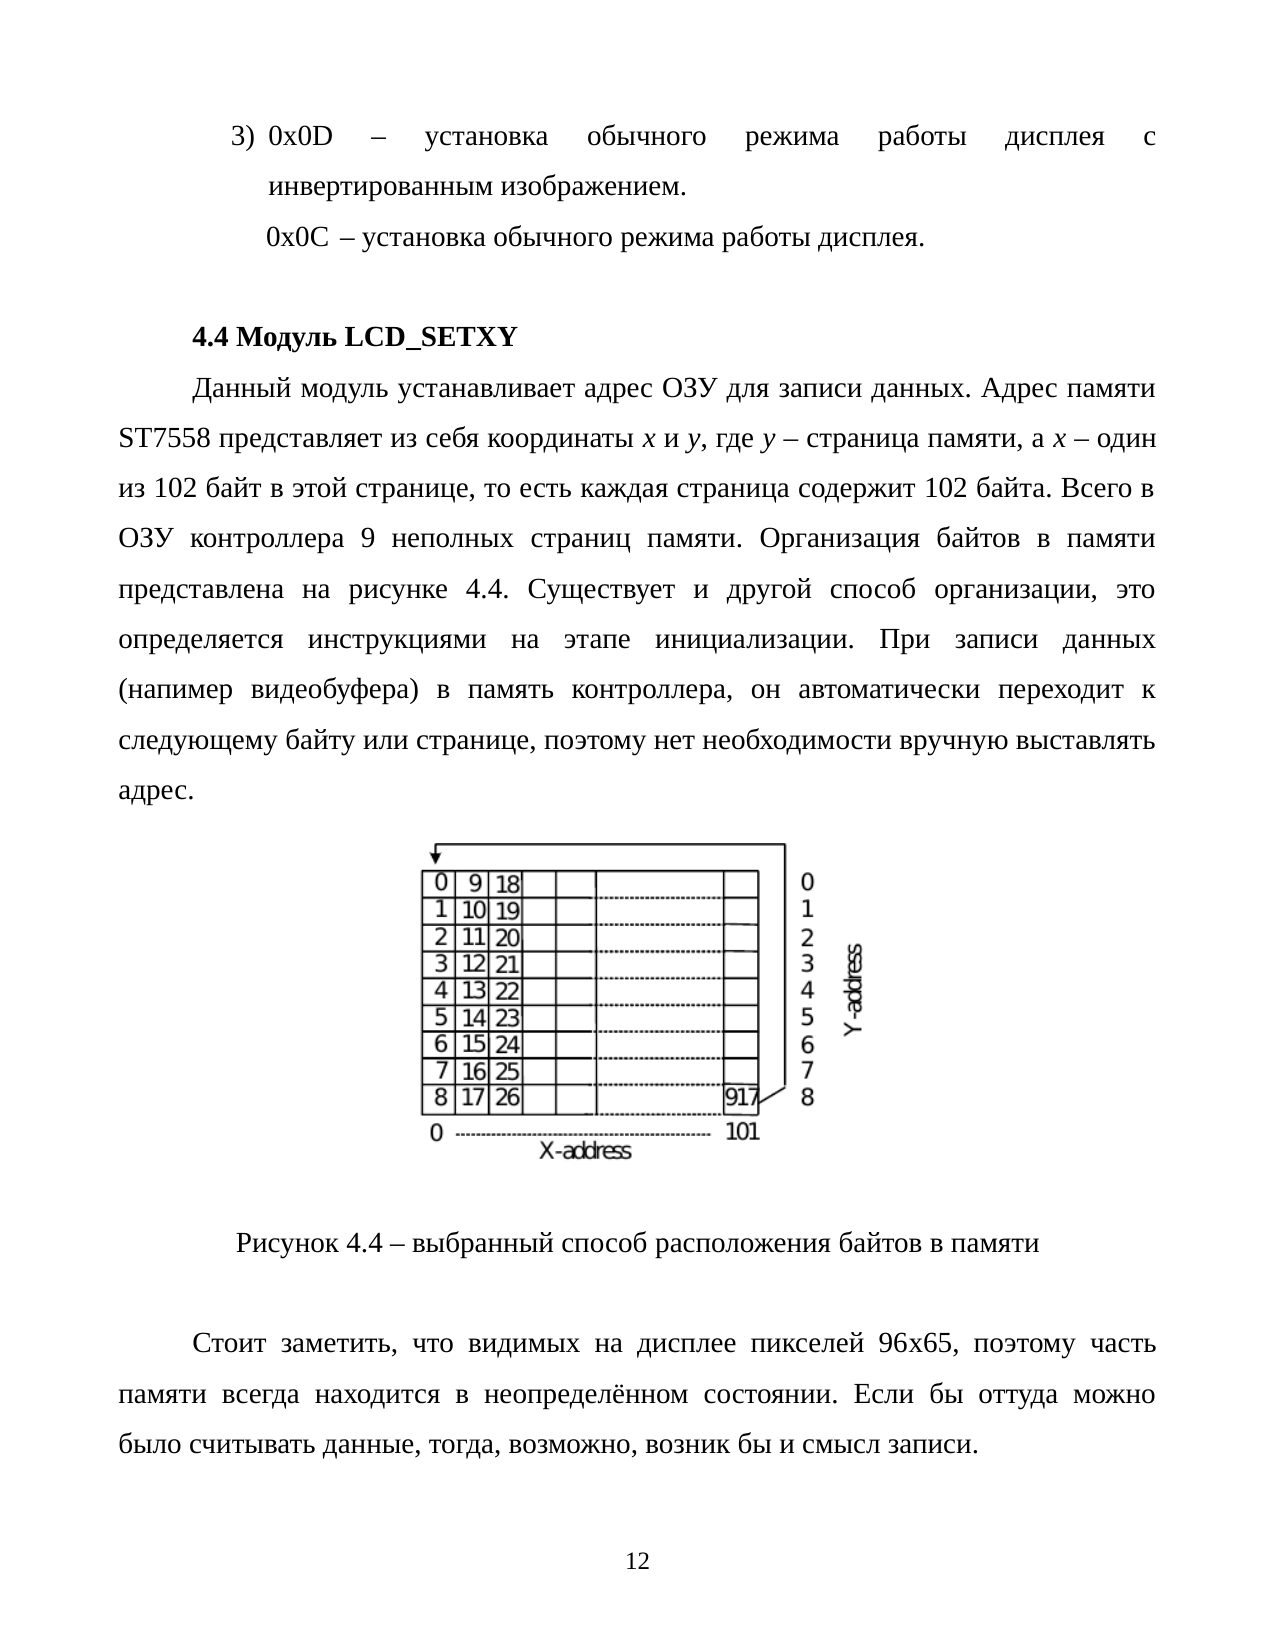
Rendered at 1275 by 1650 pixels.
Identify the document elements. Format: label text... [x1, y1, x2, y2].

text Стоит заметить, что видимых на дисплее пикселей 96x65, поэтому часть памяти всегда находится в неопределённом состоянии. Если бы оттуда можно было считывать данные, тогда, возможно, возник бы и смысл записи. [118, 1326, 1157, 1460]
list 0x0D – установка обычного режима работы дисплея с инвертированным изображением. [231, 118, 1157, 202]
picture [399, 828, 873, 1178]
text Рисунок 4.4 – выбранный способ расположения байтов в памяти [118, 1225, 1157, 1258]
text 0x0C – установка обычного режима работы дисплея. [118, 219, 1157, 252]
text Данный модуль устанавливает адрес ОЗУ для записи данных. Адрес памяти ST7558 представляет из себя координаты x и y, где y – страница памяти, а x – один из 102 байт в этой странице, то есть каждая страница содержит 102 байта. Всего в ОЗУ контроллера 9 неполных страниц памяти. Организация байтов в памяти представлена на рисунке 4.4. Существует и другой способ организации, это определяется инструкциями на этапе инициализации. При записи данных (напимер видеобуфера) в память контроллера, он автоматически переходит к следующему байту или странице, поэтому нет необходимости вручную выставлять адрес. [118, 370, 1157, 806]
text 4.4 Модуль LCD_SETXY [118, 319, 1157, 353]
